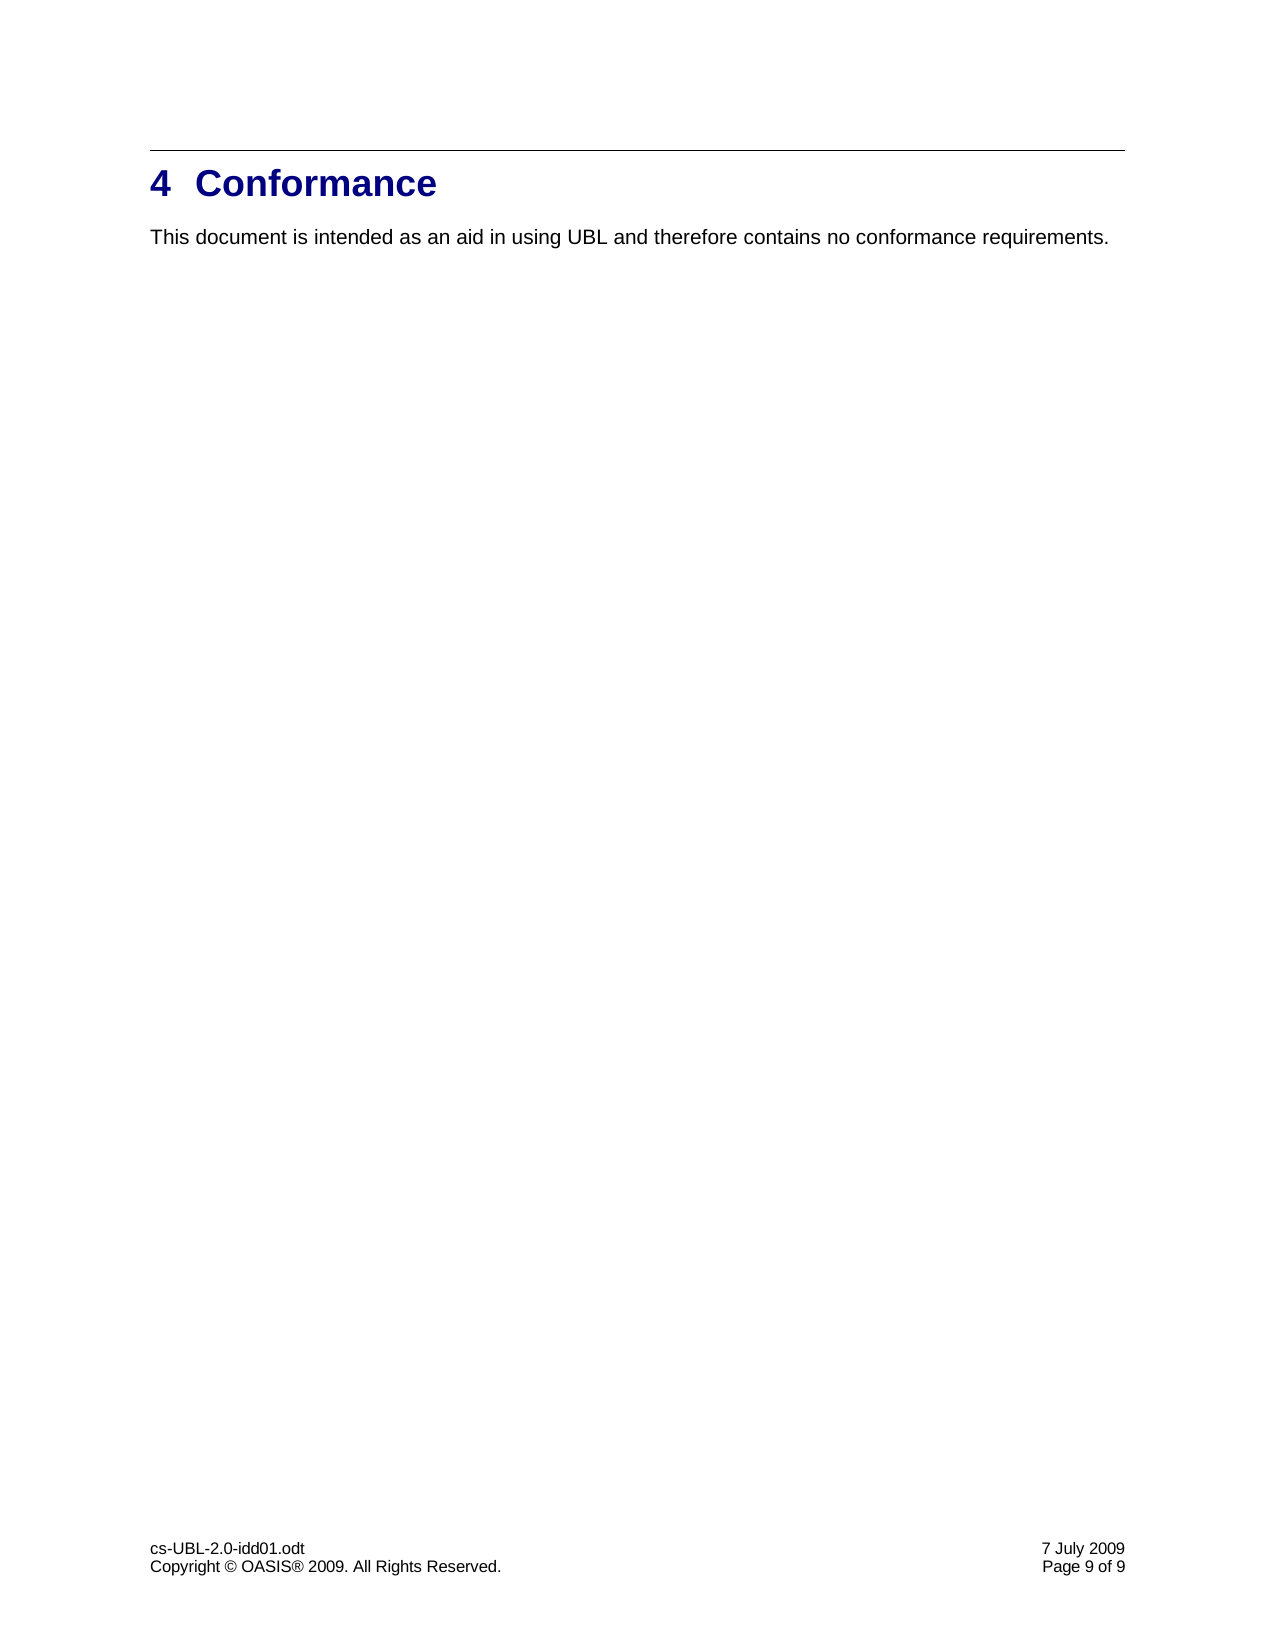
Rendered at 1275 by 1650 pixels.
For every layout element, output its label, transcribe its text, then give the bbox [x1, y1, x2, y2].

text This document is intended as an aid in using UBL and therefore contains no conformance requirements. [150, 225, 1125, 249]
subtitle Conformance [150, 151, 1125, 204]
